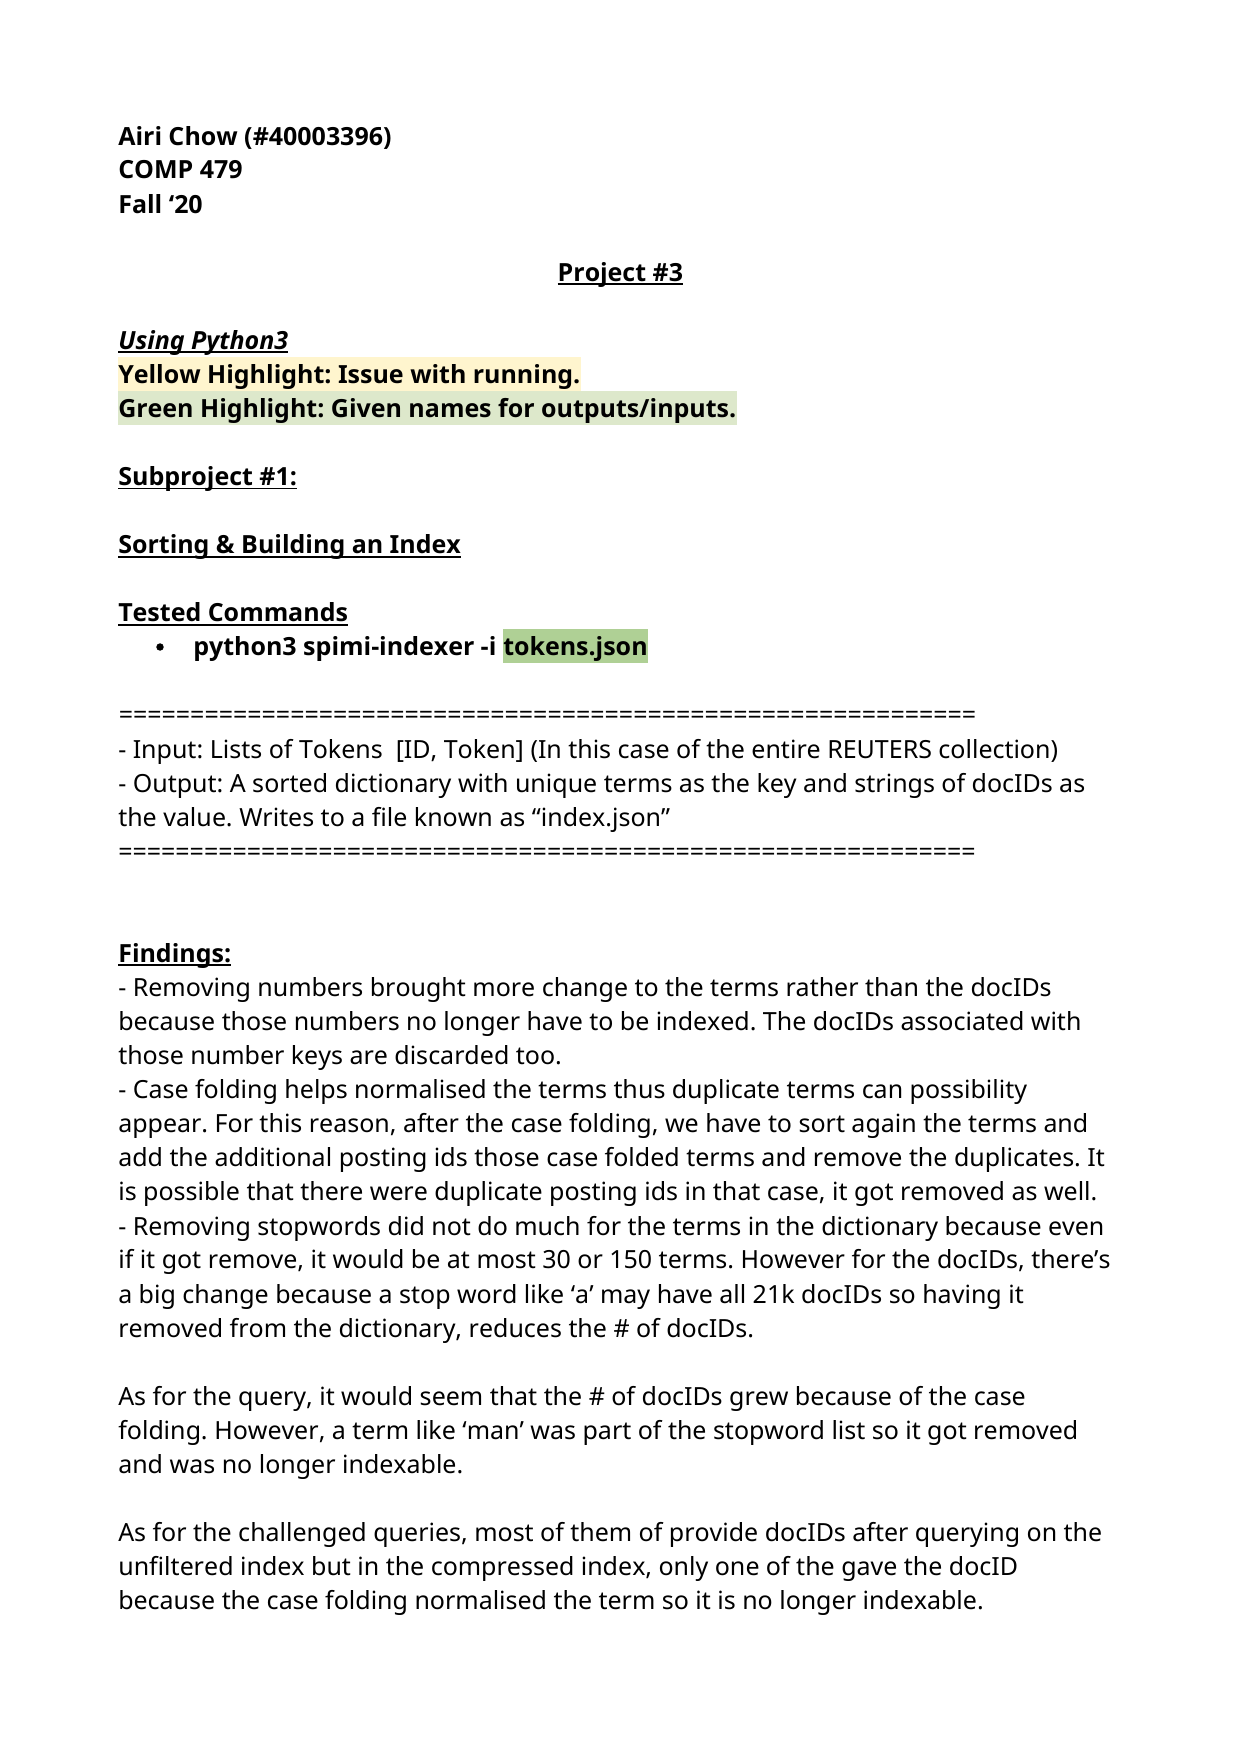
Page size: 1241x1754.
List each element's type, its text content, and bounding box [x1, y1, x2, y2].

text - Removing stopwords did not do much for the terms in the dictionary because even if it got remove, it would be at most 30 or 150 terms. However for the docIDs, there’s a big change because a stop word like ‘a’ may have all 21k docIDs so having it removed from the dictionary, reduces the # of docIDs. [118, 1208, 1122, 1344]
text - Input: Lists of Tokens [ID, Token] (In this case of the entire REUTERS collection) [118, 731, 1122, 765]
text - Removing numbers brought more change to the terms rather than the docIDs because those numbers no longer have to be indexed. The docIDs associated with those number keys are discarded too. [118, 970, 1122, 1072]
text Sorting & Building an Index [118, 527, 1122, 561]
text ============================================================ [118, 833, 1122, 867]
text Findings: [118, 936, 1122, 970]
text - Output: A sorted dictionary with unique terms as the key and strings of docIDs as the value. Writes to a file known as “index.json” [118, 765, 1122, 833]
text Airi Chow (#40003396) [118, 118, 1122, 152]
text Using Python3 [118, 322, 1122, 357]
text - Case folding helps normalised the terms thus duplicate terms can possibility appear. For this reason, after the case folding, we have to sort again the terms and add the additional posting ids those case folded terms and remove the duplicates. It is possible that there were duplicate posting ids in that case, it got removed as well. [118, 1072, 1122, 1208]
text COMP 479 [118, 152, 1122, 186]
text As for the challenged queries, most of them of provide docIDs after querying on the unfiltered index but in the compressed index, only one of the gave the docID because the case folding normalised the term so it is no longer indexable. [118, 1515, 1122, 1617]
text Fall ‘20 [118, 186, 1122, 220]
text Yellow Highlight: Issue with running. [118, 357, 1122, 391]
list python3 spimi-indexer -i tokens.json [156, 629, 1122, 663]
text Tested Commands [118, 595, 1122, 629]
text Subproject #1: [118, 459, 1122, 493]
text As for the query, it would seem that the # of docIDs grew because of the case folding. However, a term like ‘man’ was part of the stopword list so it got removed and was no longer indexable. [118, 1378, 1122, 1481]
text ============================================================ [118, 697, 1122, 731]
text Green Highlight: Given names for outputs/inputs. [118, 391, 1122, 425]
text Project #3 [118, 254, 1122, 288]
